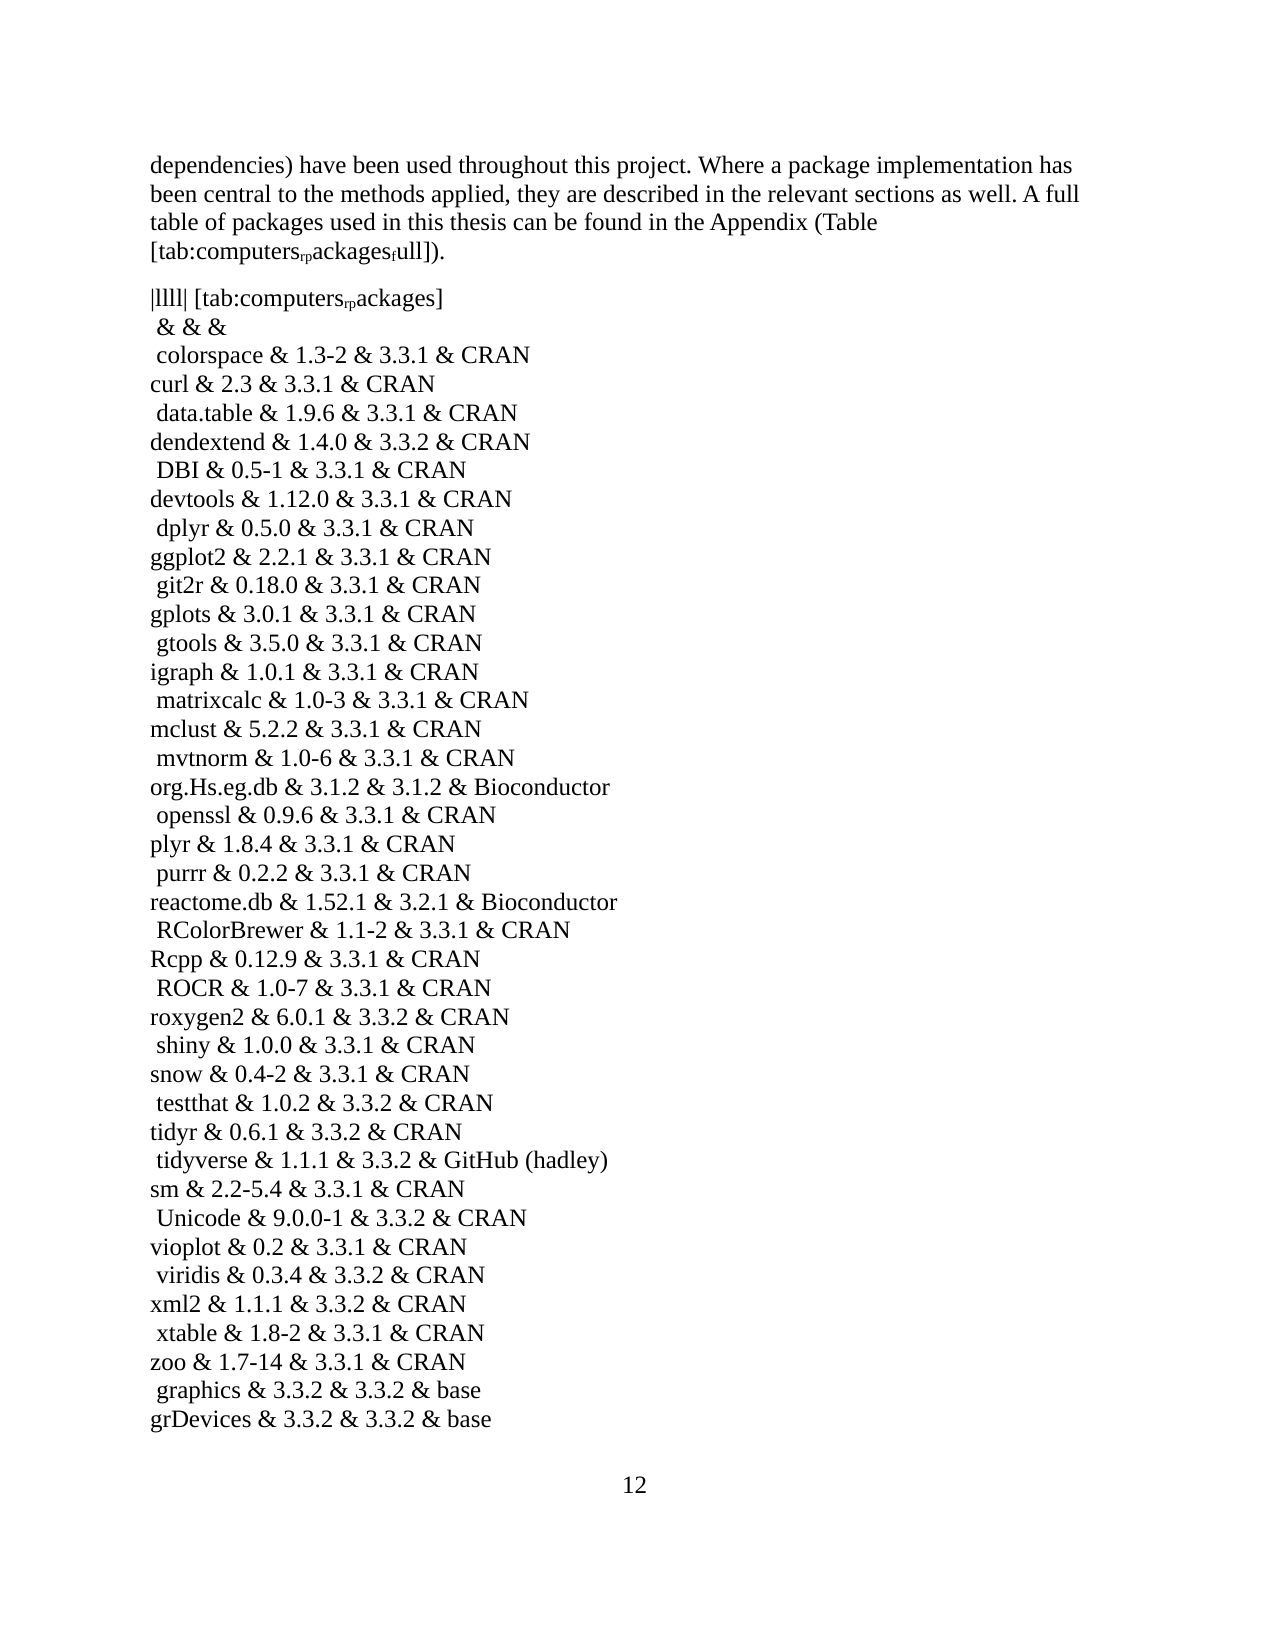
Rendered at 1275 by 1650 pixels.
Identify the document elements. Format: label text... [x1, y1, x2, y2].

text |llll| [tab:computersrpackages] & & & colorspace & 1.3-2 & 3.3.1 & CRAN curl & 2.3 & 3.3.1 & CRAN data.table & 1.9.6 & 3.3.1 & CRAN dendextend & 1.4.0 & 3.3.2 & CRAN DBI & 0.5-1 & 3.3.1 & CRAN devtools & 1.12.0 & 3.3.1 & CRAN dplyr & 0.5.0 & 3.3.1 & CRAN ggplot2 & 2.2.1 & 3.3.1 & CRAN git2r & 0.18.0 & 3.3.1 & CRAN gplots & 3.0.1 & 3.3.1 & CRAN gtools & 3.5.0 & 3.3.1 & CRAN igraph & 1.0.1 & 3.3.1 & CRAN matrixcalc & 1.0-3 & 3.3.1 & CRAN mclust & 5.2.2 & 3.3.1 & CRAN mvtnorm & 1.0-6 & 3.3.1 & CRAN org.Hs.eg.db & 3.1.2 & 3.1.2 & Bioconductor openssl & 0.9.6 & 3.3.1 & CRAN plyr & 1.8.4 & 3.3.1 & CRAN purrr & 0.2.2 & 3.3.1 & CRAN reactome.db & 1.52.1 & 3.2.1 & Bioconductor RColorBrewer & 1.1-2 & 3.3.1 & CRAN Rcpp & 0.12.9 & 3.3.1 & CRAN ROCR & 1.0-7 & 3.3.1 & CRAN roxygen2 & 6.0.1 & 3.3.2 & CRAN shiny & 1.0.0 & 3.3.1 & CRAN snow & 0.4-2 & 3.3.1 & CRAN testthat & 1.0.2 & 3.3.2 & CRAN tidyr & 0.6.1 & 3.3.2 & CRAN tidyverse & 1.1.1 & 3.3.2 & GitHub (hadley) sm & 2.2-5.4 & 3.3.1 & CRAN Unicode & 9.0.0-1 & 3.3.2 & CRAN vioplot & 0.2 & 3.3.1 & CRAN viridis & 0.3.4 & 3.3.2 & CRAN xml2 & 1.1.1 & 3.3.2 & CRAN xtable & 1.8-2 & 3.3.1 & CRAN zoo & 1.7-14 & 3.3.1 & CRAN graphics & 3.3.2 & 3.3.2 & base grDevices & 3.3.2 & 3.3.2 & base [150, 283, 1125, 1433]
text dependencies) have been used throughout this project. Where a package implementation has been central to the methods applied, they are described in the relevant sections as well. A full table of packages used in this thesis can be found in the Appendix (Table [tab:computersrpackagesfull]). [150, 150, 1125, 265]
